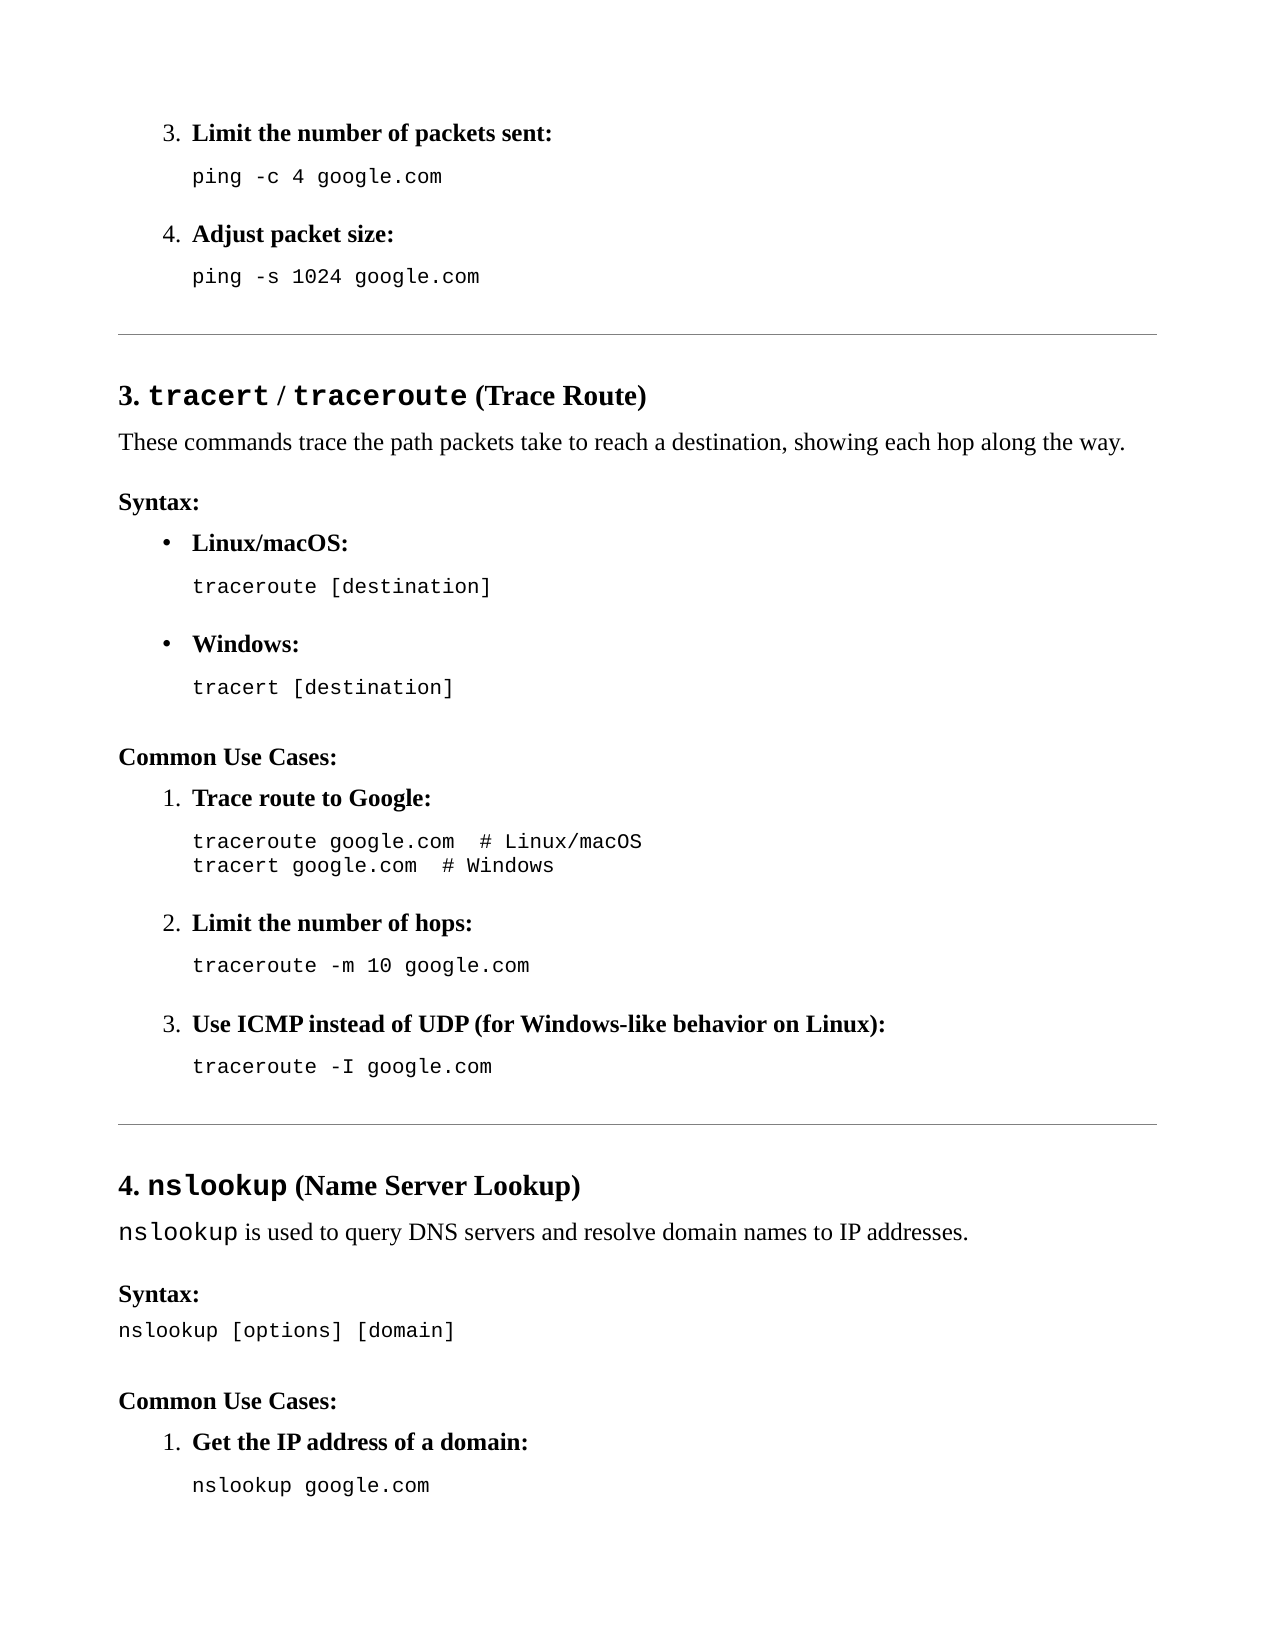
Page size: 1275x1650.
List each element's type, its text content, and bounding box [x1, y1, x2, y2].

subtitle Syntax: [118, 487, 1157, 516]
list Linux/macOS: [162, 528, 1157, 557]
text nslookup is used to query DNS servers and resolve domain names to IP addresses. [118, 1217, 1157, 1248]
list Limit the number of packets sent: [162, 118, 1157, 147]
list Adjust packet size: [162, 219, 1157, 248]
list ping -s 1024 google.com [162, 266, 1157, 290]
list Limit the number of hops: [162, 908, 1157, 937]
list tracert [destination] [162, 677, 1157, 700]
list traceroute -m 10 google.com [162, 956, 1157, 979]
subtitle 3. tracert / traceroute (Trace Route) [118, 378, 1157, 414]
list nslookup google.com [162, 1475, 1157, 1499]
list traceroute google.com # Linux/macOS [162, 831, 1157, 855]
subtitle 4. nslookup (Name Server Lookup) [118, 1168, 1157, 1204]
subtitle Common Use Cases: [118, 742, 1157, 771]
list Windows: [162, 629, 1157, 658]
list traceroute -I google.com [162, 1056, 1157, 1080]
text nslookup [options] [domain] [118, 1321, 1157, 1344]
list Trace route to Google: [162, 783, 1157, 812]
list Use ICMP instead of UDP (for Windows-like behavior on Linux): [162, 1009, 1157, 1037]
subtitle Common Use Cases: [118, 1386, 1157, 1415]
subtitle Syntax: [118, 1279, 1157, 1308]
list traceroute [destination] [162, 576, 1157, 599]
list tracert google.com # Windows [162, 855, 1157, 878]
text These commands trace the path packets take to reach a destination, showing each hop along the way. [118, 427, 1157, 456]
list Get the IP address of a domain: [162, 1427, 1157, 1456]
list ping -c 4 google.com [162, 166, 1157, 189]
